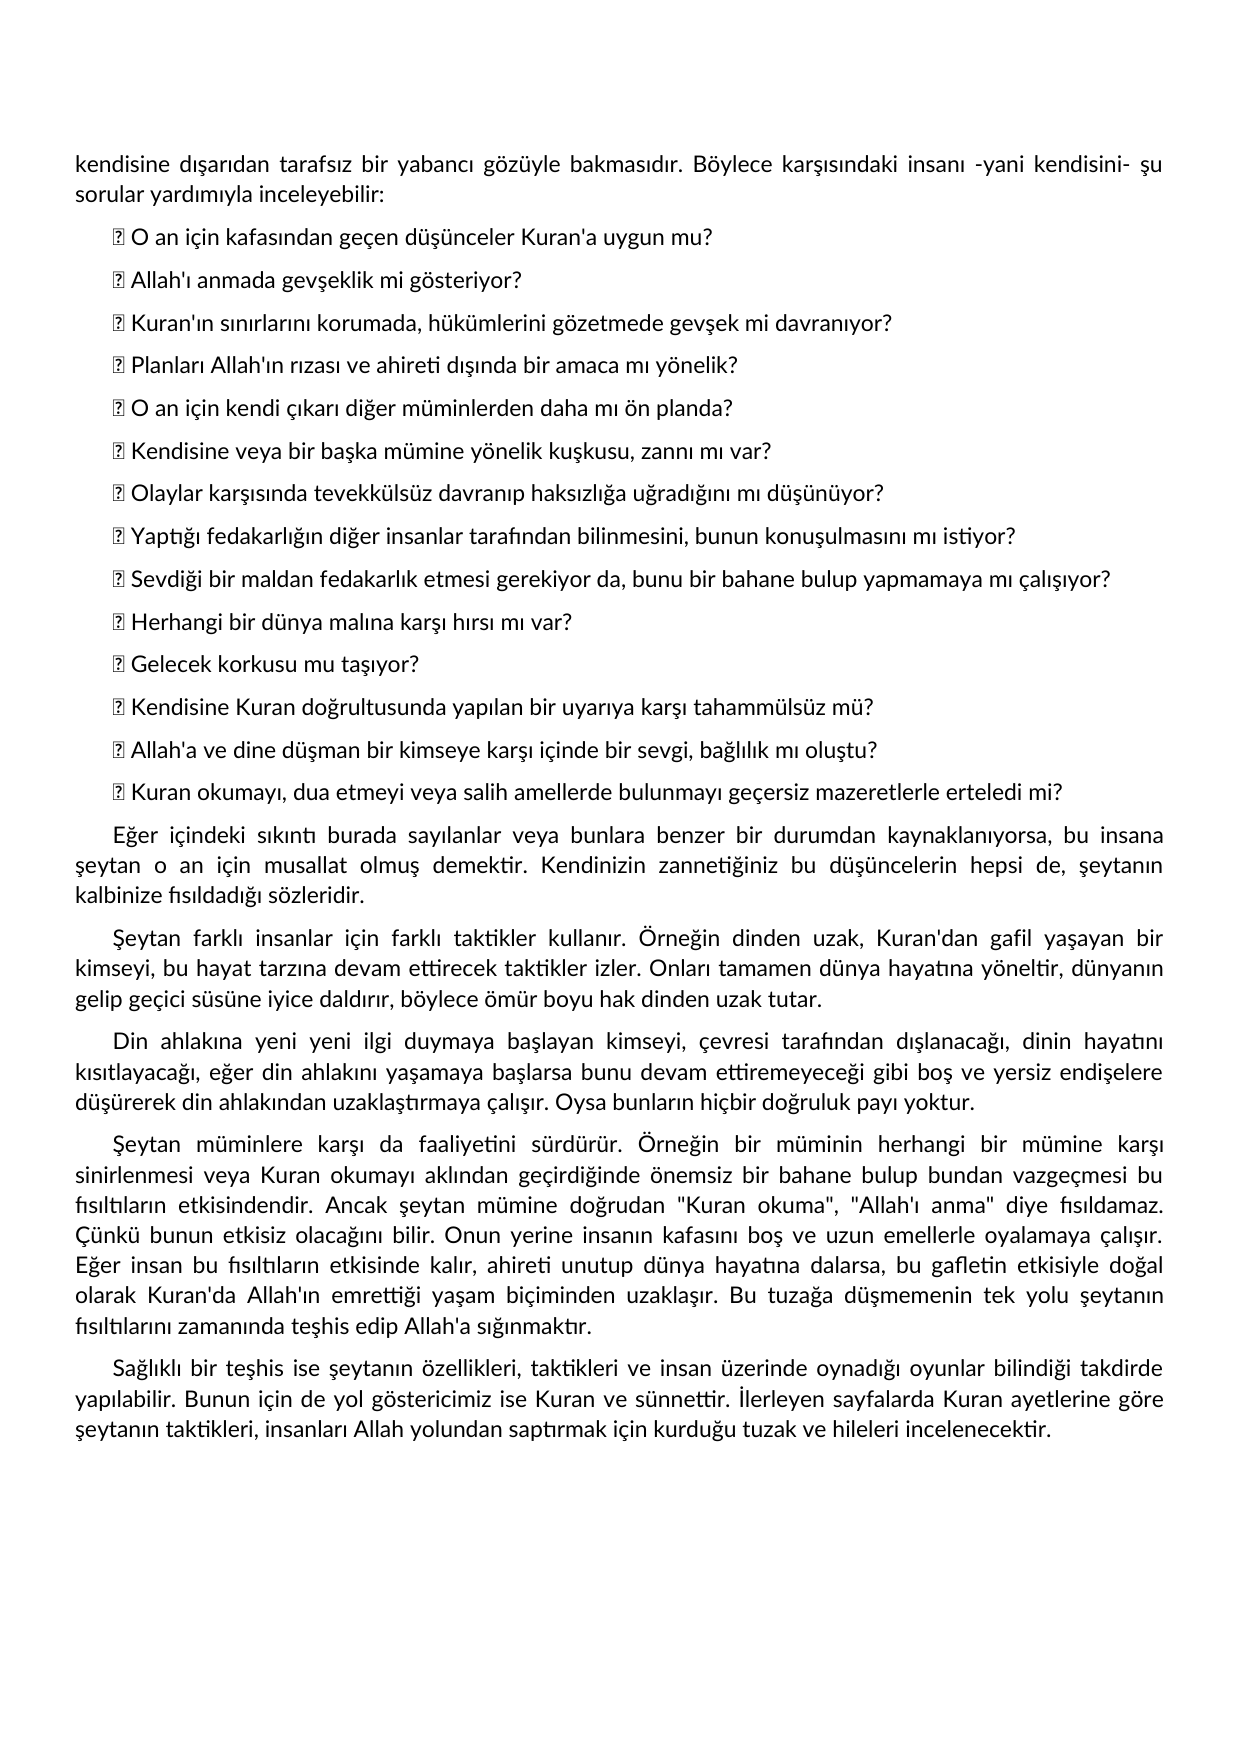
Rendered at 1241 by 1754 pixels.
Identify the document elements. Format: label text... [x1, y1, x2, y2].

text  Kuran'ın sınırlarını korumada, hükümlerini gözetmede gevşek mi davranıyor? [75, 308, 1165, 336]
text Din ahlakına yeni yeni ilgi duymaya başlayan kimseyi, çevresi tarafından dışlanacağı, dinin hayatını kısıtlayacağı, eğer din ahlakını yaşamaya başlarsa bunu devam ettiremeyeceği gibi boş ve yersiz endişelere düşürerek din ahlakından uzaklaştırmaya çalışır. Oysa bunların hiçbir doğruluk payı yoktur. [75, 1027, 1165, 1115]
text kendisine dışarıdan tarafsız bir yabancı gözüyle bakmasıdır. Böylece karşısındaki insanı -yani kendisini- şu sorular yardımıyla inceleyebilir: [75, 150, 1165, 208]
text Şeytan farklı insanlar için farklı taktikler kullanır. Örneğin dinden uzak, Kuran'dan gafil yaşayan bir kimseyi, bu hayat tarzına devam ettirecek taktikler izler. Onları tamamen dünya hayatına yöneltir, dünyanın gelip geçici süsüne iyice daldırır, böylece ömür boyu hak dinden uzak tutar. [75, 924, 1165, 1012]
text  O an için kafasından geçen düşünceler Kuran'a uygun mu? [75, 223, 1165, 250]
text  Herhangi bir dünya malına karşı hırsı mı var? [75, 607, 1165, 635]
text  Kendisine Kuran doğrultusunda yapılan bir uyarıya karşı tahammülsüz mü? [75, 693, 1165, 720]
text  O an için kendi çıkarı diğer müminlerden daha mı ön planda? [75, 394, 1165, 421]
text  Gelecek korkusu mu taşıyor? [75, 650, 1165, 677]
text  Kuran okumayı, dua etmeyi veya salih amellerde bulunmayı geçersiz mazeretlerle erteledi mi? [75, 778, 1165, 806]
text  Yaptığı fedakarlığın diğer insanlar tarafından bilinmesini, bunun konuşulmasını mı istiyor? [75, 522, 1165, 549]
text  Sevdiği bir maldan fedakarlık etmesi gerekiyor da, bunu bir bahane bulup yapmamaya mı çalışıyor? [75, 564, 1165, 592]
text  Planları Allah'ın rızası ve ahireti dışında bir amaca mı yönelik? [75, 351, 1165, 378]
text  Allah'ı anmada gevşeklik mi gösteriyor? [75, 266, 1165, 293]
text  Kendisine veya bir başka mümine yönelik kuşkusu, zannı mı var? [75, 436, 1165, 464]
text  Olaylar karşısında tevekkülsüz davranıp haksızlığa uğradığını mı düşünüyor? [75, 479, 1165, 507]
text  Allah'a ve dine düşman bir kimseye karşı içinde bir sevgi, bağlılık mı oluştu? [75, 735, 1165, 763]
text Sağlıklı bir teşhis ise şeytanın özellikleri, taktikleri ve insan üzerinde oynadığı oyunlar bilindiği takdirde yapılabilir. Bunun için de yol göstericimiz ise Kuran ve sünnettir. İlerleyen sayfalarda Kuran ayetlerine göre şeytanın taktikleri, insanları Allah yolundan saptırmak için kurduğu tuzak ve hileleri incelenecektir. [75, 1354, 1165, 1442]
text Şeytan müminlere karşı da faaliyetini sürdürür. Örneğin bir müminin herhangi bir mümine karşı sinirlenmesi veya Kuran okumayı aklından geçirdiğinde önemsiz bir bahane bulup bundan vazgeçmesi bu fısıltıların etkisindendir. Ancak şeytan mümine doğrudan "Kuran okuma", "Allah'ı anma" diye fısıldamaz. Çünkü bunun etkisiz olacağını bilir. Onun yerine insanın kafasını boş ve uzun emellerle oyalamaya çalışır. Eğer insan bu fısıltıların etkisinde kalır, ahireti unutup dünya hayatına dalarsa, bu gafletin etkisiyle doğal olarak Kuran'da Allah'ın emrettiği yaşam biçiminden uzaklaşır. Bu tuzağa düşmemenin tek yolu şeytanın fısıltılarını zamanında teşhis edip Allah'a sığınmaktır. [75, 1130, 1165, 1339]
text Eğer içindeki sıkıntı burada sayılanlar veya bunlara benzer bir durumdan kaynaklanıyorsa, bu insana şeytan o an için musallat olmuş demektir. Kendinizin zannetiğiniz bu düşüncelerin hepsi de, şeytanın kalbinize fısıldadığı sözleridir. [75, 821, 1165, 909]
